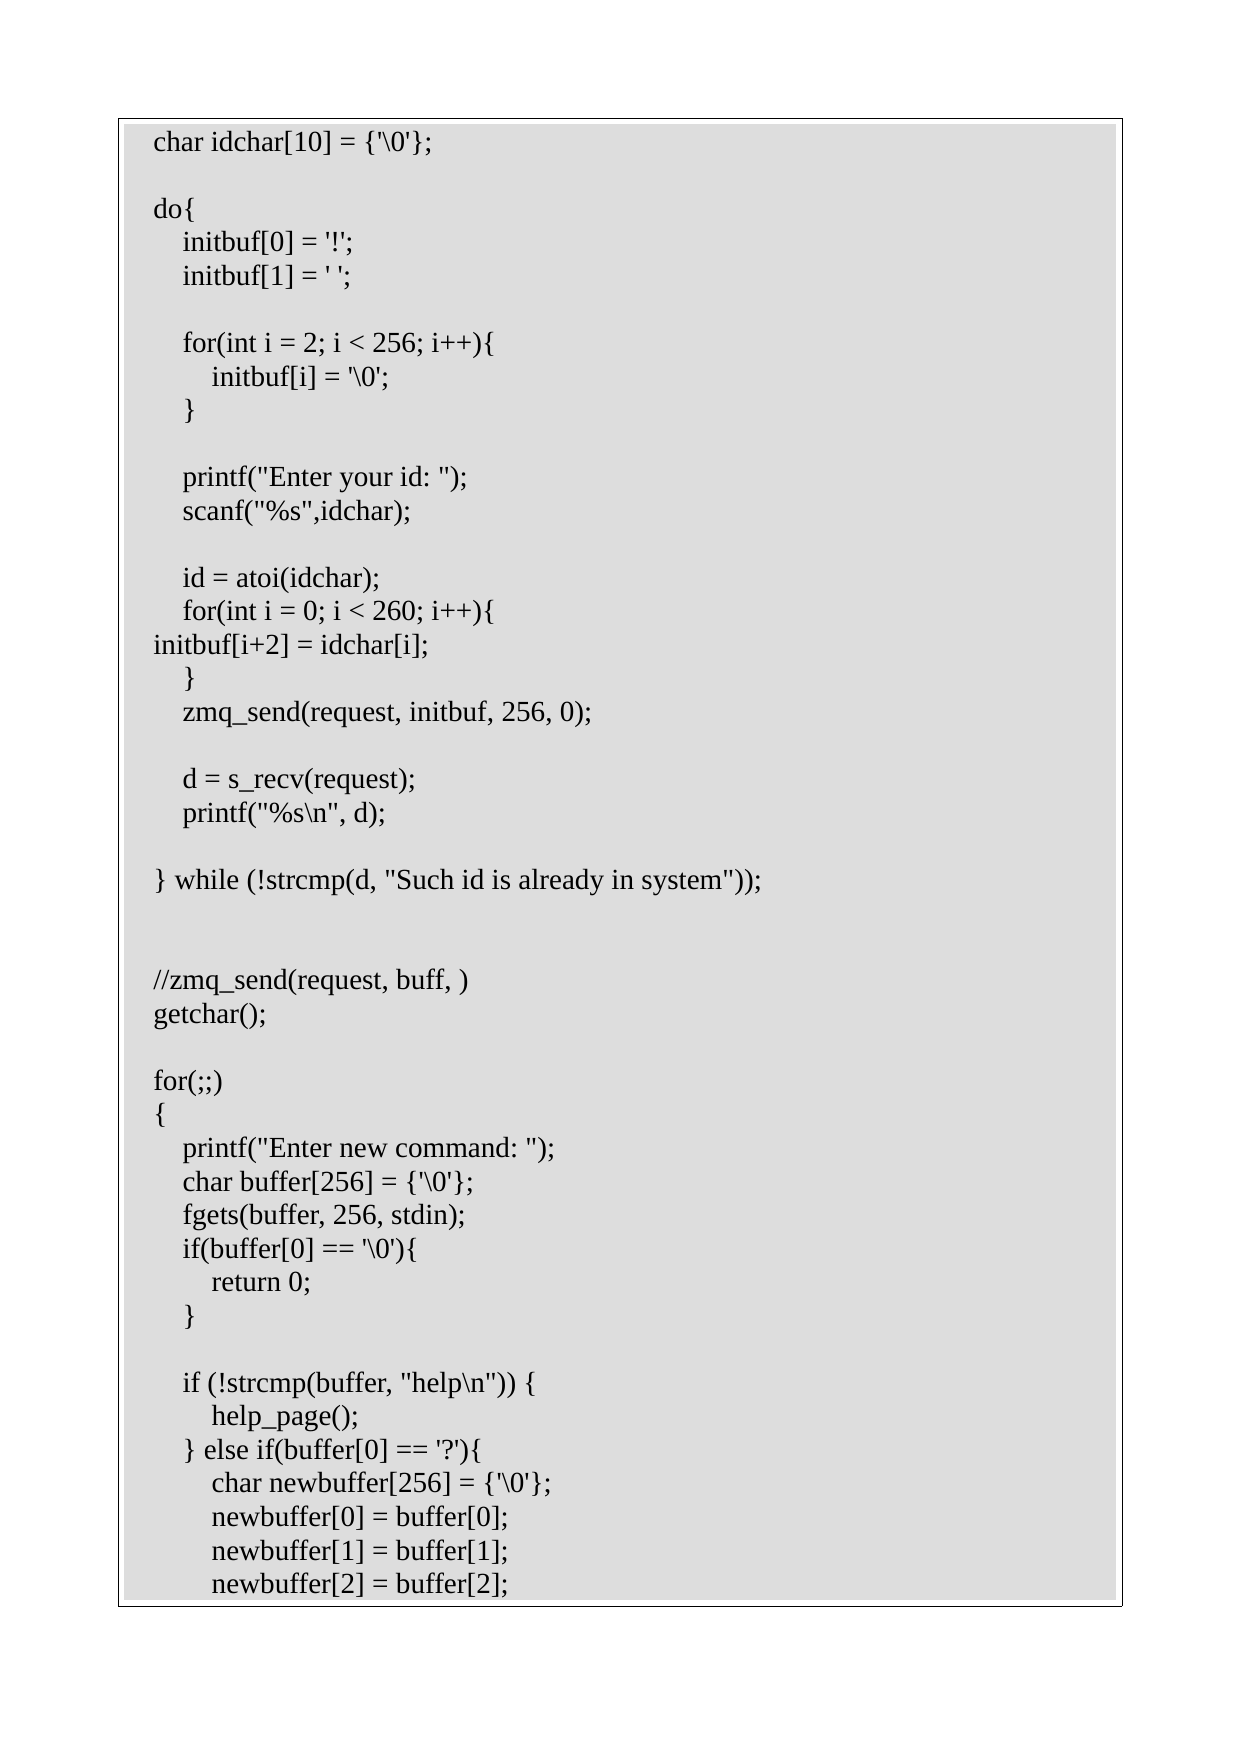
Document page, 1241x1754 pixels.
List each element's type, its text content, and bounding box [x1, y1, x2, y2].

table_header char idchar[10] = {'\0'}; do{ initbuf[0] = '!'; initbuf[1] = ' '; for(int i = 2; i < 256; i++){ initbuf[i] = '\0'; } printf("Enter your id: "); scanf("%s",idchar); id = atoi(idchar); for(int i = 0; i < 260; i++){ initbuf[i+2] = idchar[i]; } zmq_send(request, initbuf, 256, 0); d = s_recv(request); printf("%s\n", d); } while (!strcmp(d, "Such id is already in system")); //zmq_send(request, buff, ) getchar(); for(;;) { printf("Enter new command: "); char buffer[256] = {'\0'}; fgets(buffer, 256, stdin); if(buffer[0] == '\0'){ return 0; } if (!strcmp(buffer, "help\n")) { help_page(); } else if(buffer[0] == '?'){ char newbuffer[256] = {'\0'}; newbuffer[0] = buffer[0]; newbuffer[1] = buffer[1]; newbuffer[2] = buffer[2]; [119, 119, 1122, 1606]
